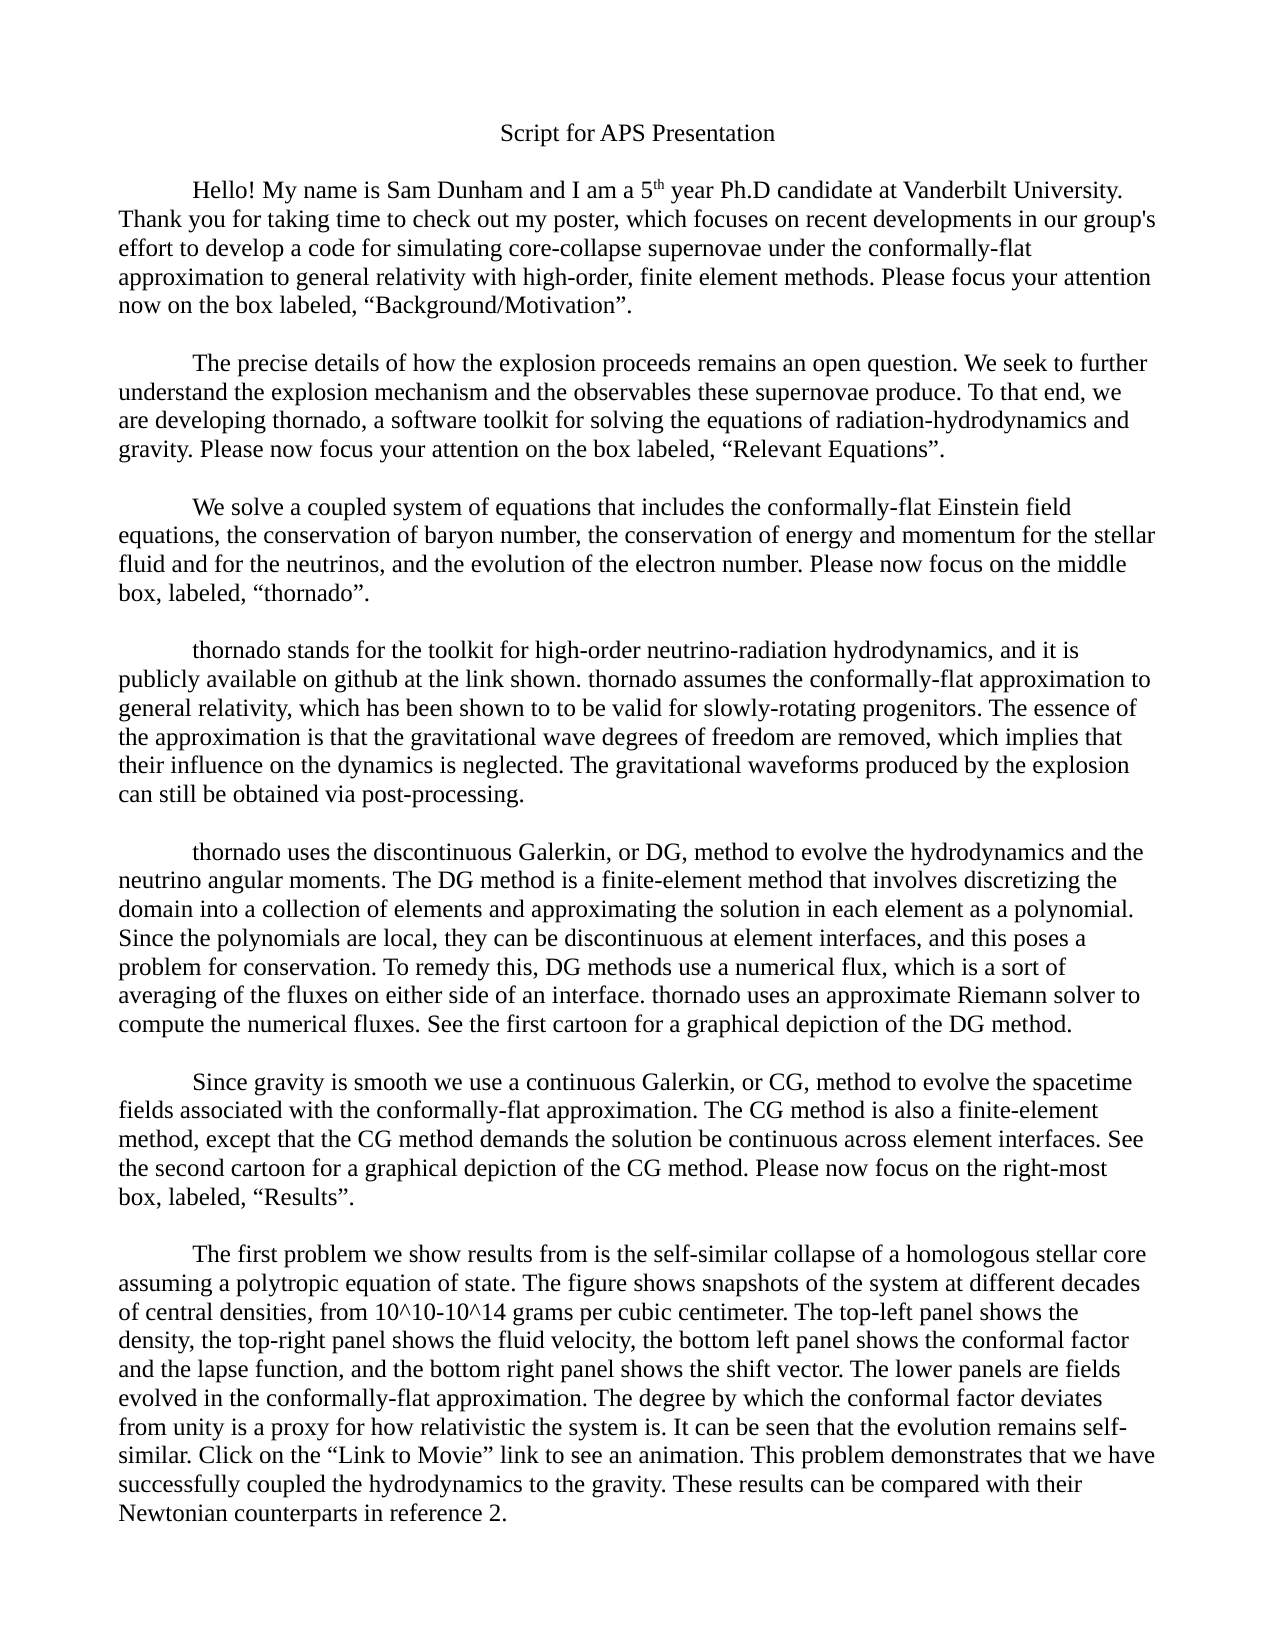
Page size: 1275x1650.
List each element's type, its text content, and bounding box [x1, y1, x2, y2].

text We solve a coupled system of equations that includes the conformally-flat Einstein field equations, the conservation of baryon number, the conservation of energy and momentum for the stellar fluid and for the neutrinos, and the evolution of the electron number. Please now focus on the middle box, labeled, “thornado”. [118, 492, 1157, 607]
text thornado uses the discontinuous Galerkin, or DG, method to evolve the hydrodynamics and the neutrino angular moments. The DG method is a finite-element method that involves discretizing the domain into a collection of elements and approximating the solution in each element as a polynomial. Since the polynomials are local, they can be discontinuous at element interfaces, and this poses a problem for conservation. To remedy this, DG methods use a numerical flux, which is a sort of averaging of the fluxes on either side of an interface. thornado uses an approximate Riemann solver to compute the numerical fluxes. See the first cartoon for a graphical depiction of the DG method. [118, 837, 1157, 1038]
text Script for APS Presentation [118, 118, 1157, 147]
text Since gravity is smooth we use a continuous Galerkin, or CG, method to evolve the spacetime fields associated with the conformally-flat approximation. The CG method is also a finite-element method, except that the CG method demands the solution be continuous across element interfaces. See the second cartoon for a graphical depiction of the CG method. Please now focus on the right-most box, labeled, “Results”. [118, 1067, 1157, 1211]
text The first problem we show results from is the self-similar collapse of a homologous stellar core assuming a polytropic equation of state. The figure shows snapshots of the system at different decades of central densities, from 10^10-10^14 grams per cubic centimeter. The top-left panel shows the density, the top-right panel shows the fluid velocity, the bottom left panel shows the conformal factor and the lapse function, and the bottom right panel shows the shift vector. The lower panels are fields evolved in the conformally-flat approximation. The degree by which the conformal factor deviates from unity is a proxy for how relativistic the system is. It can be seen that the evolution remains self-similar. Click on the “Link to Movie” link to see an animation. This problem demonstrates that we have successfully coupled the hydrodynamics to the gravity. These results can be compared with their Newtonian counterparts in reference 2. [118, 1239, 1157, 1527]
text Hello! My name is Sam Dunham and I am a 5th year Ph.D candidate at Vanderbilt University. Thank you for taking time to check out my poster, which focuses on recent developments in our group's effort to develop a code for simulating core-collapse supernovae under the conformally-flat approximation to general relativity with high-order, finite element methods. Please focus your attention now on the box labeled, “Background/Motivation”. [118, 176, 1157, 319]
text The precise details of how the explosion proceeds remains an open question. We seek to further understand the explosion mechanism and the observables these supernovae produce. To that end, we are developing thornado, a software toolkit for solving the equations of radiation-hydrodynamics and gravity. Please now focus your attention on the box labeled, “Relevant Equations”. [118, 348, 1157, 463]
text thornado stands for the toolkit for high-order neutrino-radiation hydrodynamics, and it is publicly available on github at the link shown. thornado assumes the conformally-flat approximation to general relativity, which has been shown to to be valid for slowly-rotating progenitors. The essence of the approximation is that the gravitational wave degrees of freedom are removed, which implies that their influence on the dynamics is neglected. The gravitational waveforms produced by the explosion can still be obtained via post-processing. [118, 636, 1157, 808]
